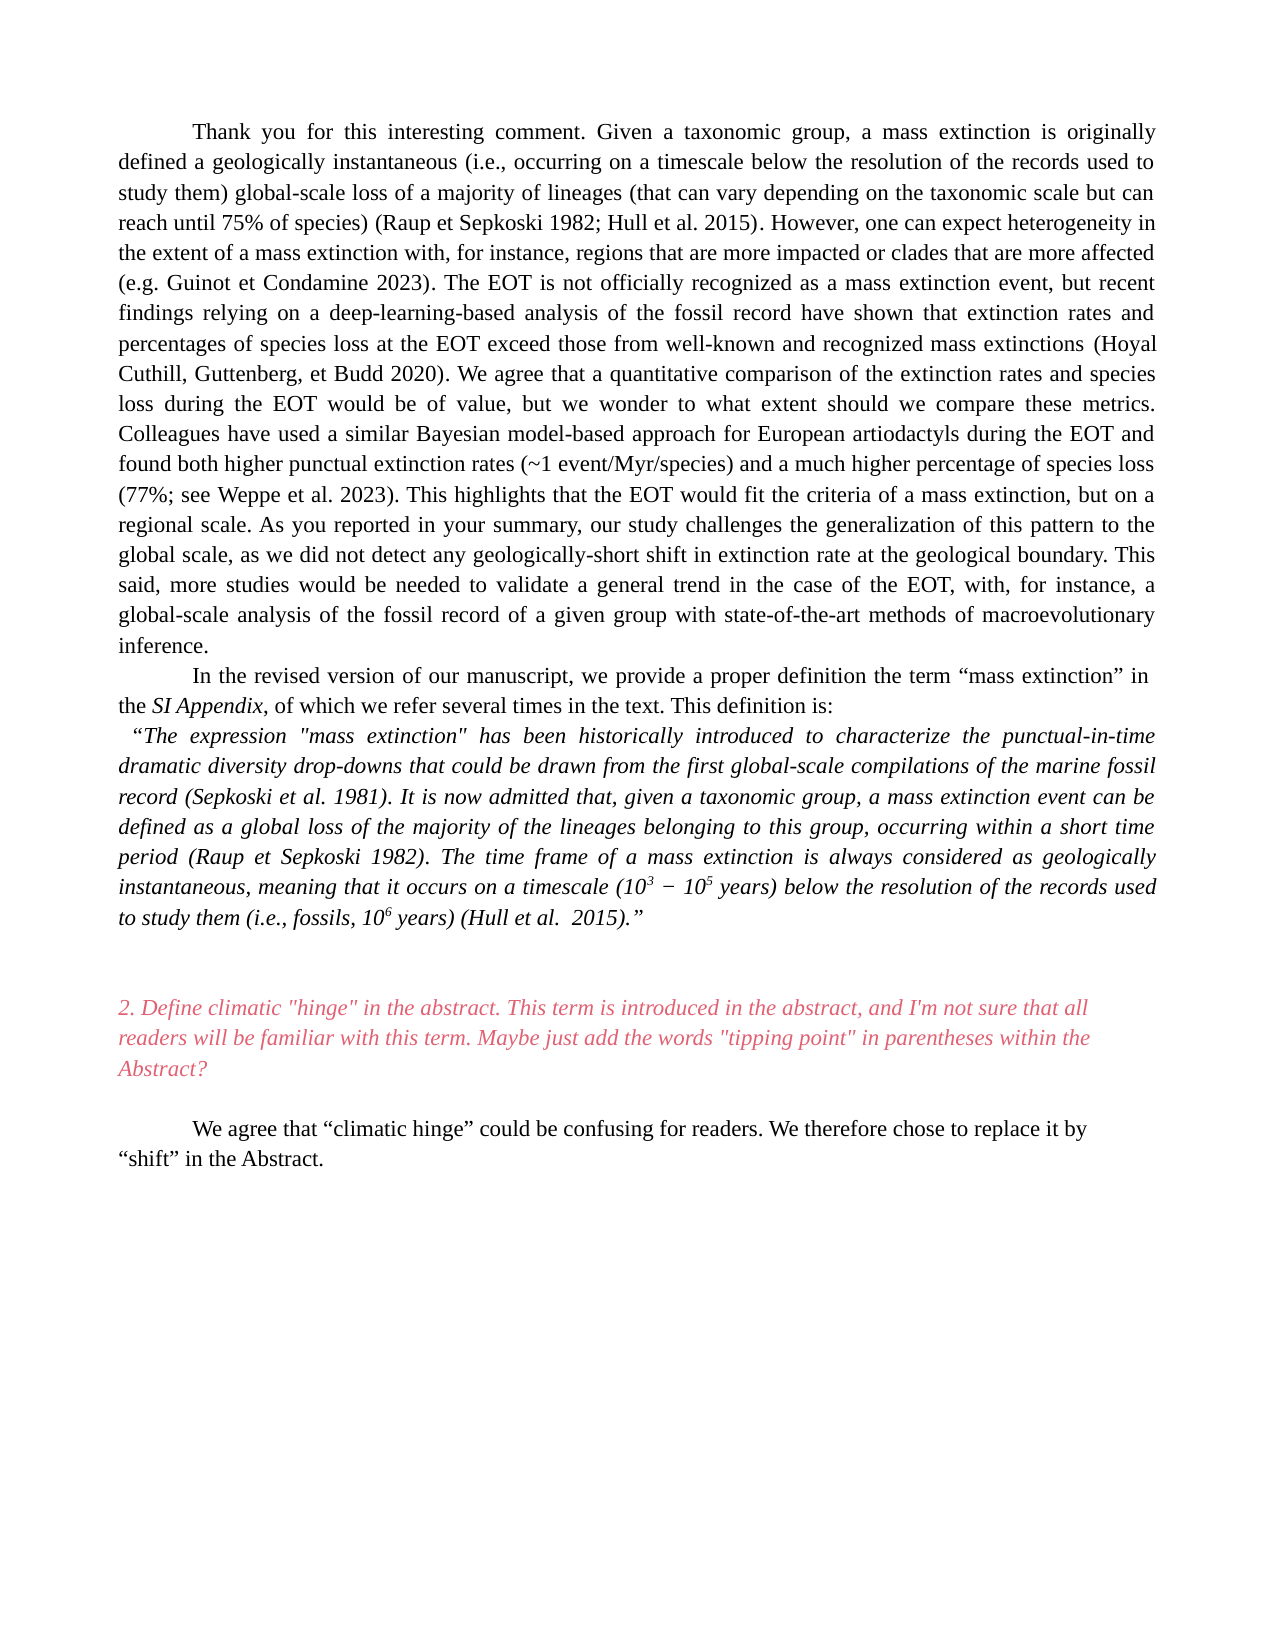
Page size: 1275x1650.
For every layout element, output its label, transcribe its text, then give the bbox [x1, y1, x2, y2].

text “The expression "mass extinction" has been historically introduced to characterize the punctual-in-time dramatic diversity drop-downs that could be drawn from the first global-scale compilations of the marine fossil record (Sepkoski et al. 1981). It is now admitted that, given a taxonomic group, a mass extinction event can be defined as a global loss of the majority of the lineages belonging to this group, occurring within a short time period (Raup et Sepkoski 1982). The time frame of a mass extinction is always considered as geologically instantaneous, meaning that it occurs on a timescale (103 − 105 years) below the resolution of the records used to study them (i.e., fossils, 106 years) (Hull et al. 2015).” [118, 722, 1157, 930]
text 2. Define climatic "hinge" in the abstract. This term is introduced in the abstract, and I'm not sure that all readers will be familiar with this term. Maybe just add the words "tipping point" in parentheses within the Abstract? [118, 994, 1151, 1081]
text We agree that “climatic hinge” could be confusing for readers. We therefore chose to replace it by “shift” in the Abstract. [118, 1115, 1151, 1172]
text Thank you for this interesting comment. Given a taxonomic group, a mass extinction is originally defined a geologically instantaneous (i.e., occurring on a timescale below the resolution of the records used to study them) global-scale loss of a majority of lineages (that can vary depending on the taxonomic scale but can reach until 75% of species) (Raup et Sepkoski 1982; Hull et al. 2015). However, one can expect heterogeneity in the extent of a mass extinction with, for instance, regions that are more impacted or clades that are more affected (e.g. Guinot et Condamine 2023). The EOT is not officially recognized as a mass extinction event, but recent findings relying on a deep-learning-based analysis of the fossil record have shown that extinction rates and percentages of species loss at the EOT exceed those from well-known and recognized mass extinctions (Hoyal Cuthill, Guttenberg, et Budd 2020). We agree that a quantitative comparison of the extinction rates and species loss during the EOT would be of value, but we wonder to what extent should we compare these metrics. Colleagues have used a similar Bayesian model-based approach for European artiodactyls during the EOT and found both higher punctual extinction rates (~1 event/Myr/species) and a much higher percentage of species loss (77%; see Weppe et al. 2023). This highlights that the EOT would fit the criteria of a mass extinction, but on a regional scale. As you reported in your summary, our study challenges the generalization of this pattern to the global scale, as we did not detect any geologically-short shift in extinction rate at the geological boundary. This said, more studies would be needed to validate a general trend in the case of the EOT, with, for instance, a global-scale analysis of the fossil record of a given group with state-of-the-art methods of macroevolutionary inference. [118, 118, 1157, 658]
text In the revised version of our manuscript, we provide a proper definition the term “mass extinction” in the SI Appendix, of which we refer several times in the text. This definition is: [118, 662, 1151, 718]
